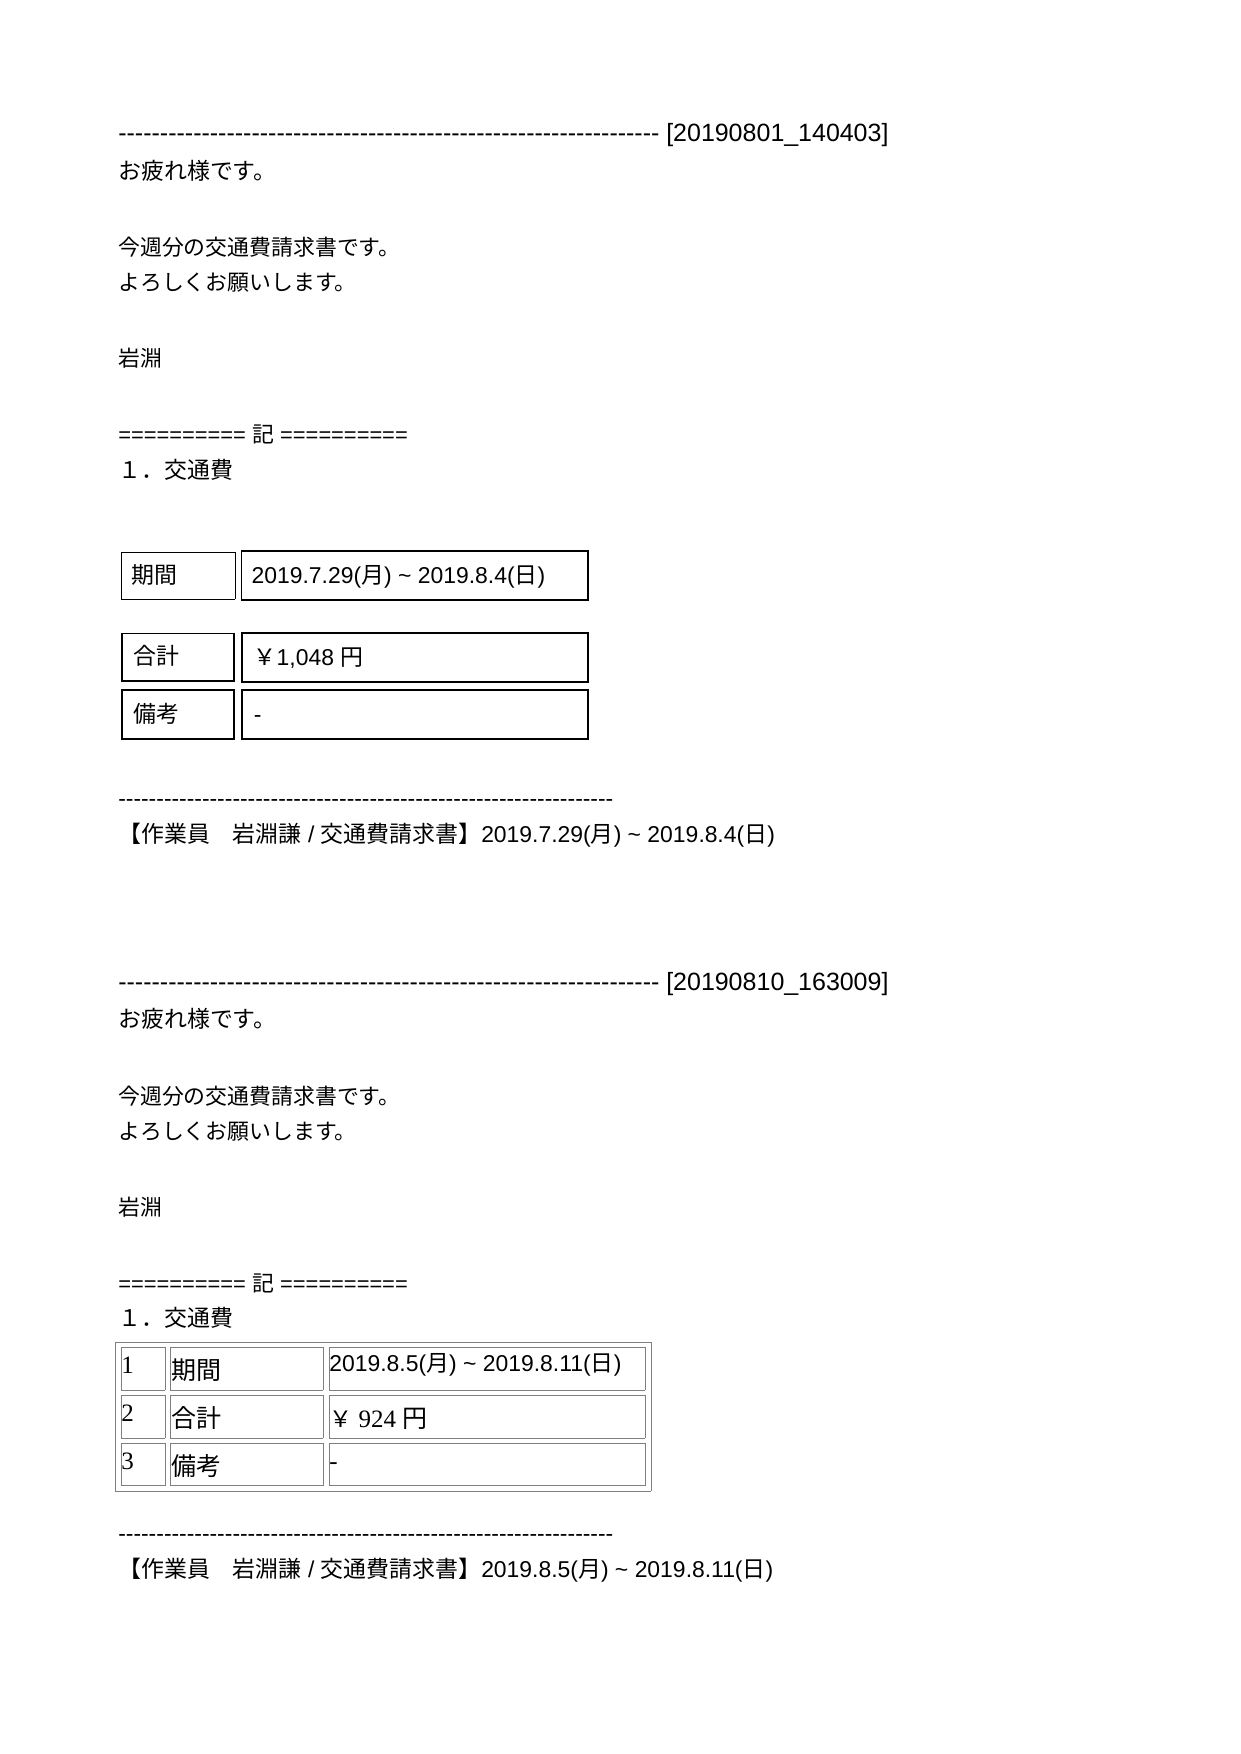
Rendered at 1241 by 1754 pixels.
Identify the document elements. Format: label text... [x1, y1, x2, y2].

table_header 2019.7.29(月) ~ 2019.8.4(日) [238, 522, 592, 629]
text ----------------------------------------------------------------- [118, 1519, 1122, 1546]
table_cell - [238, 686, 592, 743]
text ========== 記 ========== [118, 422, 1122, 447]
table_header 期間 [168, 1343, 326, 1389]
table_header 2019.8.5(月) ~ 2019.8.11(日) [326, 1343, 648, 1389]
text 岩淵 [118, 1195, 1122, 1220]
table_cell 備考 [118, 686, 238, 743]
text ----------------------------------------------------------------- [20190801_140403] [118, 118, 1122, 147]
table_cell 合計 [168, 1390, 326, 1437]
text ----------------------------------------------------------------- [20190810_163009] [118, 967, 1122, 996]
table_cell 備考 [168, 1438, 326, 1485]
text 【作業員 岩淵謙 / 交通費請求書】2019.8.5(月) ~ 2019.8.11(日) [118, 1556, 1122, 1582]
table_cell - [330, 1444, 645, 1485]
table_header 1 [118, 1343, 168, 1389]
text お疲れ様です。 [118, 1006, 1122, 1033]
text 【作業員 岩淵謙 / 交通費請求書】2019.7.29(月) ~ 2019.8.4(日) [118, 821, 1122, 847]
table_cell 2 [118, 1390, 168, 1437]
text よろしくお願いします。 [118, 270, 1122, 295]
text １．交通費 [118, 1305, 1122, 1332]
table_cell ￥1,048 円 [238, 629, 592, 686]
text ========== 記 ========== [118, 1271, 1122, 1296]
text よろしくお願いします。 [118, 1119, 1122, 1144]
text １．交通費 [118, 457, 1122, 483]
table_cell 3 [118, 1438, 168, 1485]
text ----------------------------------------------------------------- [118, 784, 1122, 811]
table_cell - [326, 1438, 648, 1485]
table_cell ￥ 924 円 [326, 1390, 648, 1437]
text 今週分の交通費請求書です。 [118, 1084, 1122, 1109]
text お疲れ様です。 [118, 158, 1122, 184]
text 今週分の交通費請求書です。 [118, 235, 1122, 261]
text 岩淵 [118, 346, 1122, 371]
table_header 期間 [118, 522, 238, 629]
table_cell 合計 [118, 629, 238, 686]
